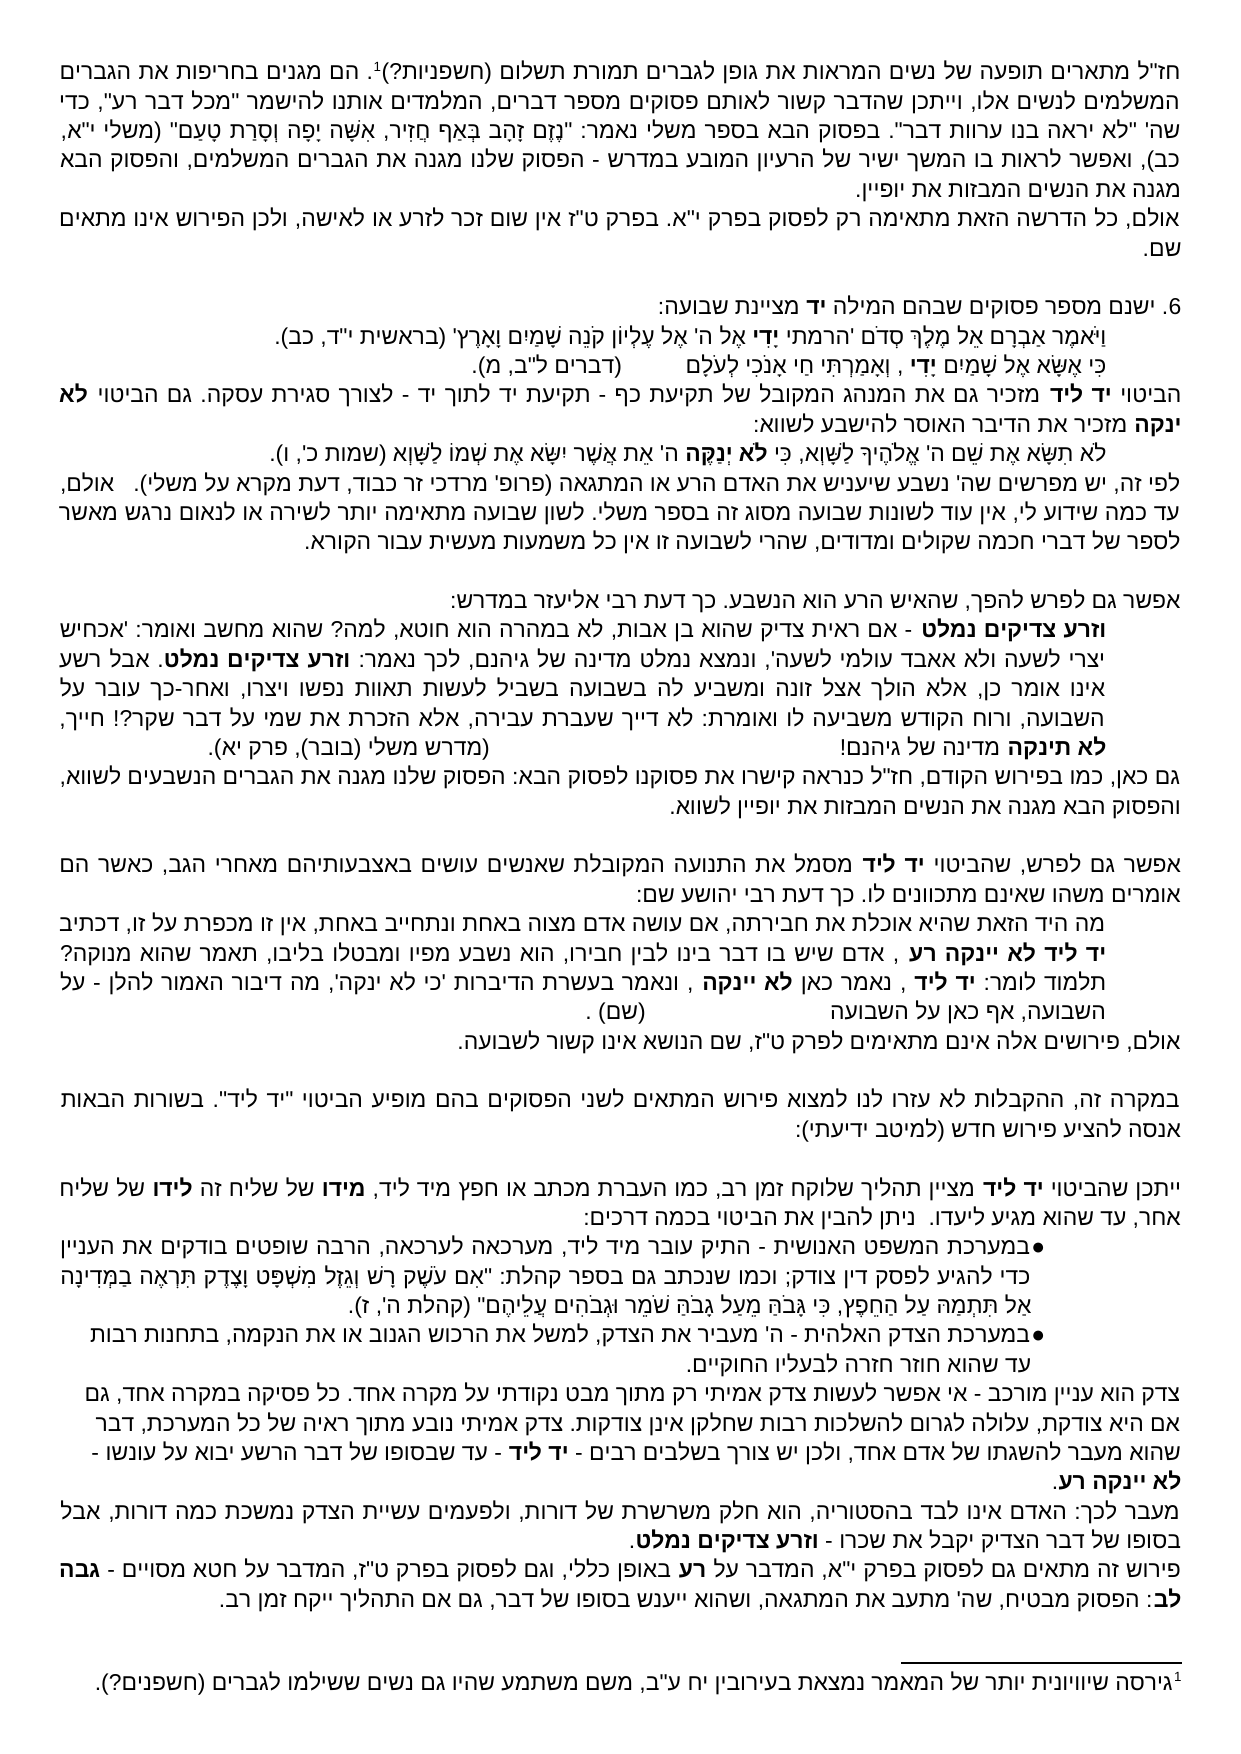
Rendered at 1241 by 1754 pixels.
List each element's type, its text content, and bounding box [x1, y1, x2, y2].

text חז"ל מתארים תופעה של נשים המראות את גופן לגברים תמורת תשלום (חשפניות?). הם מגנים בחריפות את הגברים המשלמים לנשים אלו, וייתכן שהדבר קשור לאותם פסוקים מספר דברים, המלמדים אותנו להישמר "מכל דבר רע", כדי שה' "לא יראה בנו ערוות דבר". בפסוק הבא בספר משלי נאמר: "נֶזֶם זָהָב בְּאַף חֲזִיר, אִשָּׁה יָפָה וְסָרַת טָעַם" (משלי י"א, כב), ואפשר לראות בו המשך ישיר של הרעיון המובע במדרש - הפסוק שלנו מגנה את הגברים המשלמים, והפסוק הבא מגנה את הנשים המבזות את יופיין. [59, 59, 1181, 202]
list במערכת הצדק האלהית - ה' מעביר את הצדק, למשל את הרכוש הגנוב או את הנקמה, בתחנות רבות עד שהוא חוזר חזרה לבעליו החוקיים. [59, 1322, 1069, 1377]
text גירסה שיוויונית יותר של המאמר נמצאת בעירובין יח ע"ב, משם משתמע שהיו גם נשים ששילמו לגברים (חשפנים?). [59, 1669, 1181, 1695]
text פירוש זה מתאים גם לפסוק בפרק י"א, המדבר על רע באופן כללי, וגם לפסוק בפרק ט"ז, המדבר על חטא מסויים - גבה לב: הפסוק מבטיח, שה' מתעב את המתגאה, ושהוא ייענש בסופו של דבר, גם אם התהליך ייקח זמן רב. [59, 1557, 1181, 1612]
list במערכת המשפט האנושית - התיק עובר מיד ליד, מערכאה לערכאה, הרבה שופטים בודקים את העניין כדי להגיע לפסק דין צודק; וכמו שנכתב גם בספר קהלת: "אִם עֹשֶׁק רָשׁ וְגֵזֶל מִשְׁפָּט וָצֶדֶק תִּרְאֶה בַמְּדִינָה אַל תִּתְמַהּ עַל הַחֵפֶץ, כִּי גָּבֹהַּ מֵעַל גָבֹהַּ שֹׁמֵר וּגְבֹהִים עֲלֵיהֶם" (קהלת ה', ז). [59, 1234, 1069, 1318]
text צדק הוא עניין מורכב - אי אפשר לעשות צדק אמיתי רק מתוך מבט נקודתי על מקרה אחד. כל פסיקה במקרה אחד, גם אם היא צודקת, עלולה לגרום להשלכות רבות שחלקן אינן צודקות. צדק אמיתי נובע מתוך ראיה של כל המערכת, דבר שהוא מעבר להשגתו של אדם אחד, ולכן יש צורך בשלבים רבים - יד ליד - עד שבסופו של דבר הרשע יבוא על עונשו - לא יינקה רע. [59, 1381, 1181, 1494]
text לֹא תִשָּׂא אֶת שֵׁם ה' אֱלֹהֶיךָ לַשָּׁוְא, כִּי לֹא יְנַקֶּה ה' אֵת אֲשֶׁר יִשָּׂא אֶת שְׁמוֹ לַשָּׁוְא (שמות כ', ו). [59, 441, 1106, 466]
text אולם, פירושים אלה אינם מתאימים לפרק ט"ז, שם הנושא אינו קשור לשבועה. [59, 1028, 1181, 1054]
text וַיֹּאמֶר אַבְרָם אֵל מֶלֶךְ סְדֹם 'הרמתי יָדִי אֶל ה' אֶל עֶלְיוֹן קֹנֵה שָׁמַיִם וָאָרֶץ' (בראשית י"ד, כב). [59, 323, 1106, 349]
text מה היד הזאת שהיא אוכלת את חבירתה, אם עושה אדם מצוה באחת ונתחייב באחת, אין זו מכפרת על זו, דכתיב יד ליד לא יינקה רע , אדם שיש בו דבר בינו לבין חבירו, הוא נשבע מפיו ומבטלו בליבו, תאמר שהוא מנוקה? תלמוד לומר: יד ליד , נאמר כאן לא יינקה , ונאמר בעשרת הדיברות 'כי לא ינקה', מה דיבור האמור להלן - על השבועה, אף כאן על השבועה (שם) . [59, 911, 1106, 1024]
text אפשר גם לפרש להפך, שהאיש הרע הוא הנשבע. כך דעת רבי אליעזר במדרש: [59, 588, 1181, 613]
text ייתכן שהביטוי יד ליד מציין תהליך שלוקח זמן רב, כמו העברת מכתב או חפץ מיד ליד, מידו של שליח זה לידו של שליח אחר, עד שהוא מגיע ליעדו. ניתן להבין את הביטוי בכמה דרכים: [59, 1175, 1181, 1230]
text הביטוי יד ליד מזכיר גם את המנהג המקובל של תקיעת כף - תקיעת יד לתוך יד - לצורך סגירת עסקה. גם הביטוי לא ינקה מזכיר את הדיבר האוסר להישבע לשווא: [59, 382, 1181, 437]
text וזרע צדיקים נמלט - אם ראית צדיק שהוא בן אבות, לא במהרה הוא חוטא, למה? שהוא מחשב ואומר: 'אכחיש יצרי לשעה ולא אאבד עולמי לשעה', ונמצא נמלט מדינה של גיהנם, לכך נאמר: וזרע צדיקים נמלט. אבל רשע אינו אומר כן, אלא הולך אצל זונה ומשביע לה בשבועה בשביל לעשות תאוות נפשו ויצרו, ואחר-כך עובר על השבועה, ורוח הקודש משביעה לו ואומרת: לא דייך שעברת עבירה, אלא הזכרת את שמי על דבר שקר?! חייך, לא תינקה מדינה של גיהנם! (מדרש משלי (בובר), פרק יא). [59, 617, 1106, 760]
text 6. ישנם מספר פסוקים שבהם המילה יד מציינת שבועה: [59, 294, 1181, 319]
text כִּי אֶשָּׂא אֶל שָׁמַיִם יָדִי , וְאָמַרְתִּי חַי אָנֹכִי לְעֹלָם (דברים ל"ב, מ). [59, 353, 1106, 378]
text לפי זה, יש מפרשים שה' נשבע שיעניש את האדם הרע או המתגאה (פרופ' מרדכי זר כבוד, דעת מקרא על משלי). אולם, עד כמה שידוע לי, אין עוד לשונות שבועה מסוג זה בספר משלי. לשון שבועה מתאימה יותר לשירה או לנאום נרגש מאשר לספר של דברי חכמה שקולים ומדודים, שהרי לשבועה זו אין כל משמעות מעשית עבור הקורא. [59, 470, 1181, 554]
text מעבר לכך: האדם אינו לבד בהסטוריה, הוא חלק משרשרת של דורות, ולפעמים עשיית הצדק נמשכת כמה דורות, אבל בסופו של דבר הצדיק יקבל את שכרו - וזרע צדיקים נמלט. [59, 1498, 1181, 1553]
text גם כאן, כמו בפירוש הקודם, חז"ל כנראה קישרו את פסוקנו לפסוק הבא: הפסוק שלנו מגנה את הגברים הנשבעים לשווא, והפסוק הבא מגנה את הנשים המבזות את יופיין לשווא. [59, 764, 1181, 819]
text אפשר גם לפרש, שהביטוי יד ליד מסמל את התנועה המקובלת שאנשים עושים באצבעותיהם מאחרי הגב, כאשר הם אומרים משהו שאינם מתכוונים לו. כך דעת רבי יהושע שם: [59, 852, 1181, 907]
text במקרה זה, ההקבלות לא עזרו לנו למצוא פירוש המתאים לשני הפסוקים בהם מופיע הביטוי "יד ליד". בשורות הבאות אנסה להציע פירוש חדש (למיטב ידיעתי): [59, 1087, 1181, 1142]
text אולם, כל הדרשה הזאת מתאימה רק לפסוק בפרק י"א. בפרק ט"ז אין שום זכר לזרע או לאישה, ולכן הפירוש אינו מתאים שם. [59, 206, 1181, 261]
